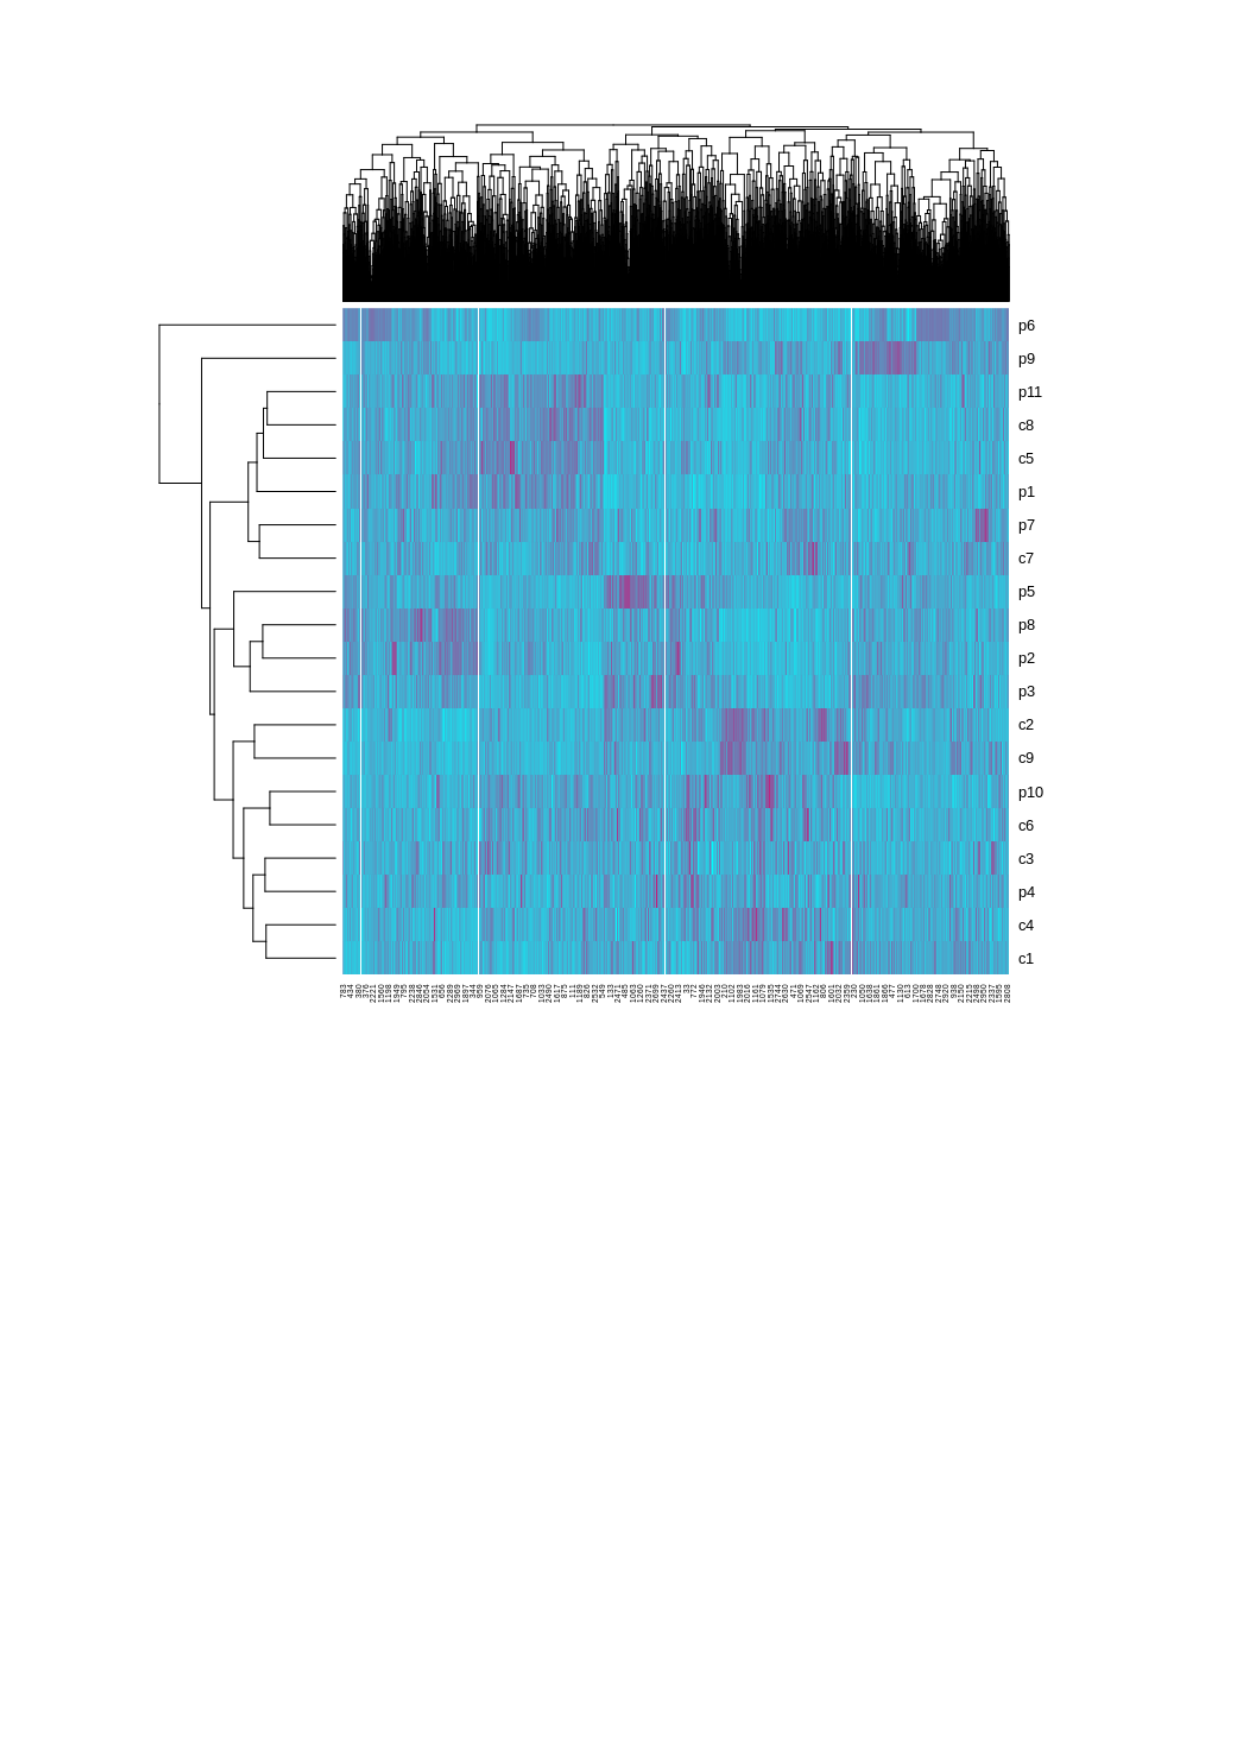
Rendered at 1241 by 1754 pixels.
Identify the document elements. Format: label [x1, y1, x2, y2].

picture [118, 118, 1123, 1041]
